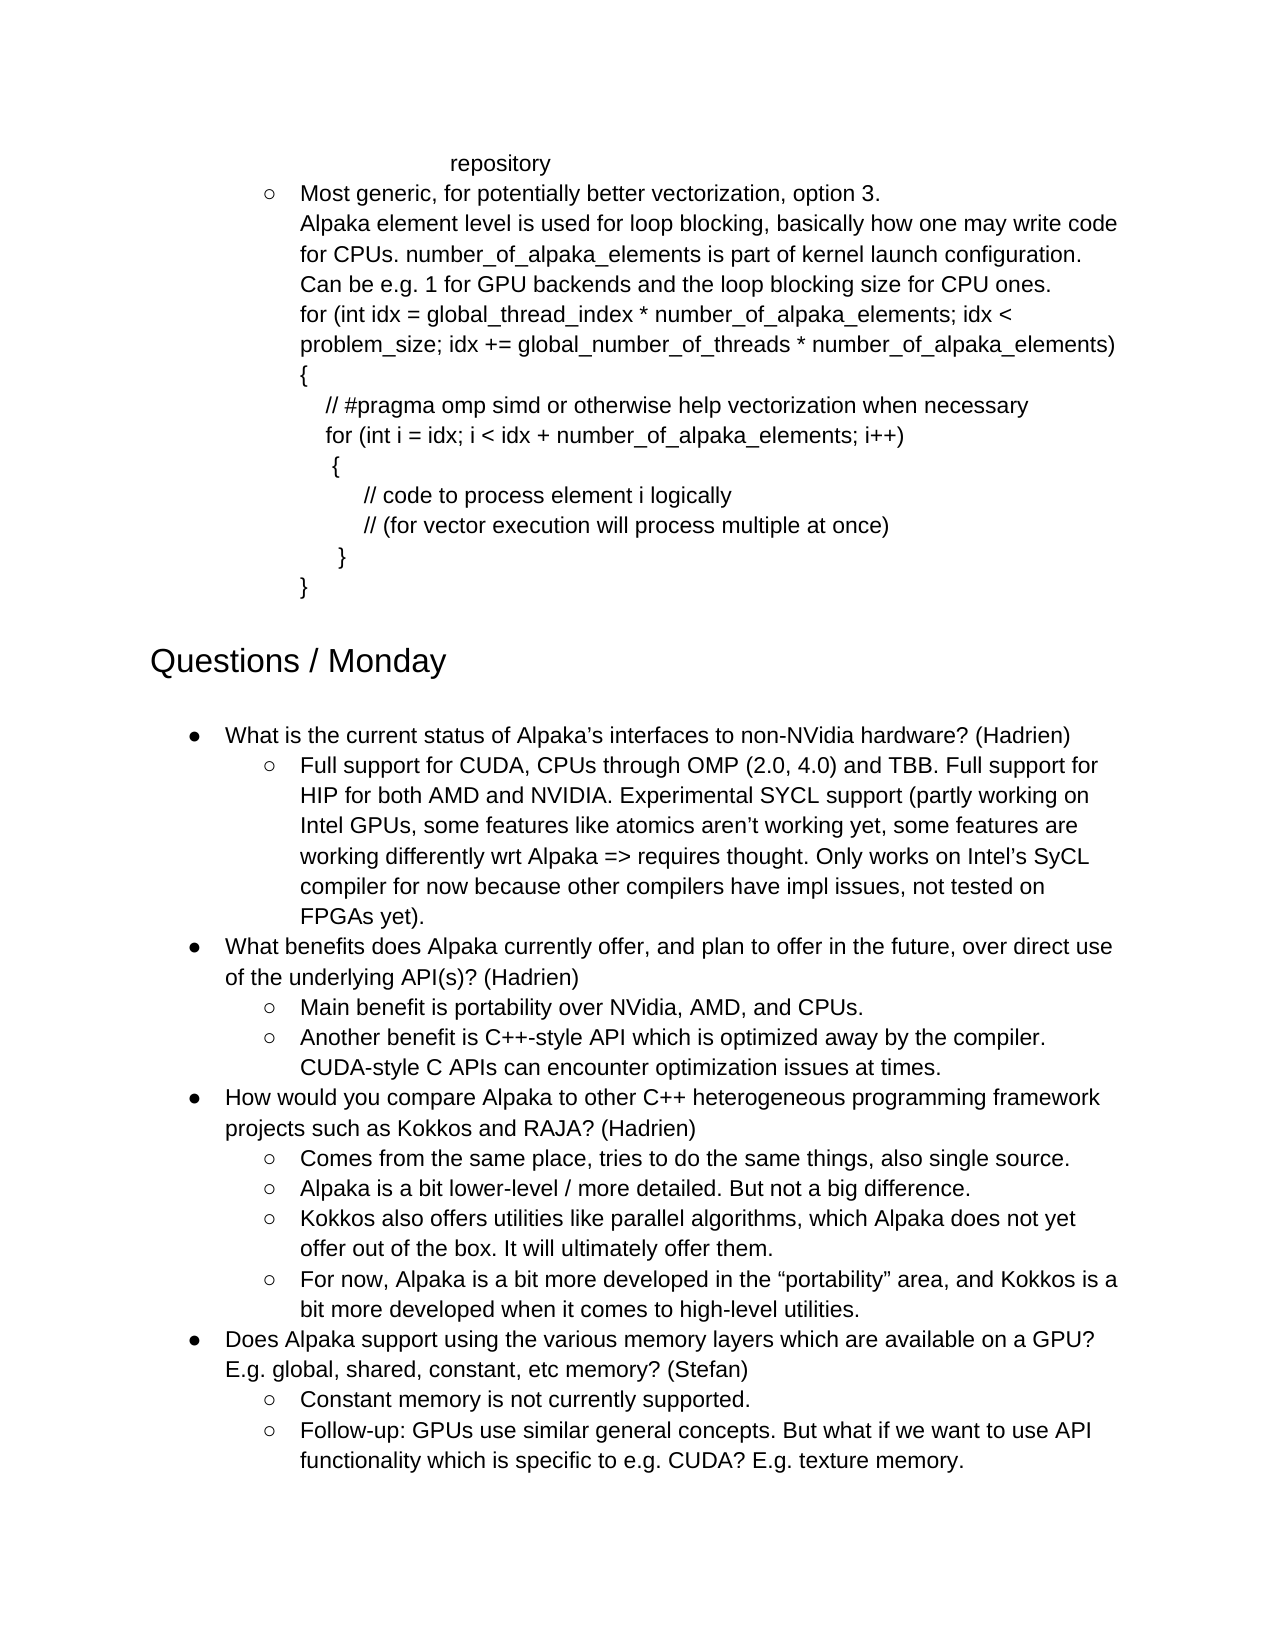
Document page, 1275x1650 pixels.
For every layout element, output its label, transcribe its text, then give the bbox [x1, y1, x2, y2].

list Alpaka is a bit lower-level / more detailed. But not a big difference. [262, 1175, 1125, 1201]
list Most generic, for potentially better vectorization, option 3. [262, 180, 1125, 207]
list Constant memory is not currently supported. [262, 1386, 1125, 1413]
text { [300, 361, 1125, 388]
text for (int idx = global_thread_index * number_of_alpaka_elements; idx < problem_size; idx += global_number_of_threads * number_of_alpaka_elements) [300, 301, 1125, 358]
text // (for vector execution will process multiple at once) [300, 512, 1125, 539]
text // code to process element i logically [300, 482, 1125, 509]
list What benefits does Alpaka currently offer, and plan to offer in the future, over direct use of the underlying API(s)? (Hadrien) [187, 933, 1125, 990]
list repository [412, 150, 1125, 176]
text { [300, 452, 1125, 478]
list Main benefit is portability over NVidia, AMD, and CPUs. [262, 994, 1125, 1020]
subtitle Questions / Monday [150, 641, 1125, 679]
list Does Alpaka support using the various memory layers which are available on a GPU? E.g. global, shared, constant, etc memory? (Stefan) [187, 1326, 1125, 1382]
text } [300, 573, 1125, 599]
text for (int i = idx; i < idx + number_of_alpaka_elements; i++) [300, 422, 1125, 448]
list Kokkos also offers utilities like parallel algorithms, which Alpaka does not yet offer out of the box. It will ultimately offer them. [262, 1205, 1125, 1262]
list Follow-up: GPUs use similar general concepts. But what if we want to use API functionality which is specific to e.g. CUDA? E.g. texture memory. [262, 1417, 1125, 1473]
list Comes from the same place, tries to do the same things, also single source. [262, 1145, 1125, 1171]
list What is the current status of Alpaka’s interfaces to non-NVidia hardware? (Hadrien) [187, 722, 1125, 748]
text // #pragma omp simd or otherwise help vectorization when necessary [300, 392, 1125, 418]
list Full support for CUDA, CPUs through OMP (2.0, 4.0) and TBB. Full support for HIP for both AMD and NVIDIA. Experimental SYCL support (partly working on Intel GPUs, some features like atomics aren’t working yet, some features are working differently wrt Alpaka => requires thought. Only works on Intel’s SyCL compiler for now because other compilers have impl issues, not tested on FPGAs yet). [262, 752, 1125, 929]
list Another benefit is C++-style API which is optimized away by the compiler. CUDA-style C APIs can encounter optimization issues at times. [262, 1024, 1125, 1080]
list How would you compare Alpaka to other C++ heterogeneous programming framework projects such as Kokkos and RAJA? (Hadrien) [187, 1084, 1125, 1141]
list For now, Alpaka is a bit more developed in the “portability” area, and Kokkos is a bit more developed when it comes to high-level utilities. [262, 1266, 1125, 1322]
text } [300, 543, 1125, 569]
text Alpaka element level is used for loop blocking, basically how one may write code for CPUs. number_of_alpaka_elements is part of kernel launch configuration. Can be e.g. 1 for GPU backends and the loop blocking size for CPU ones. [300, 210, 1125, 297]
